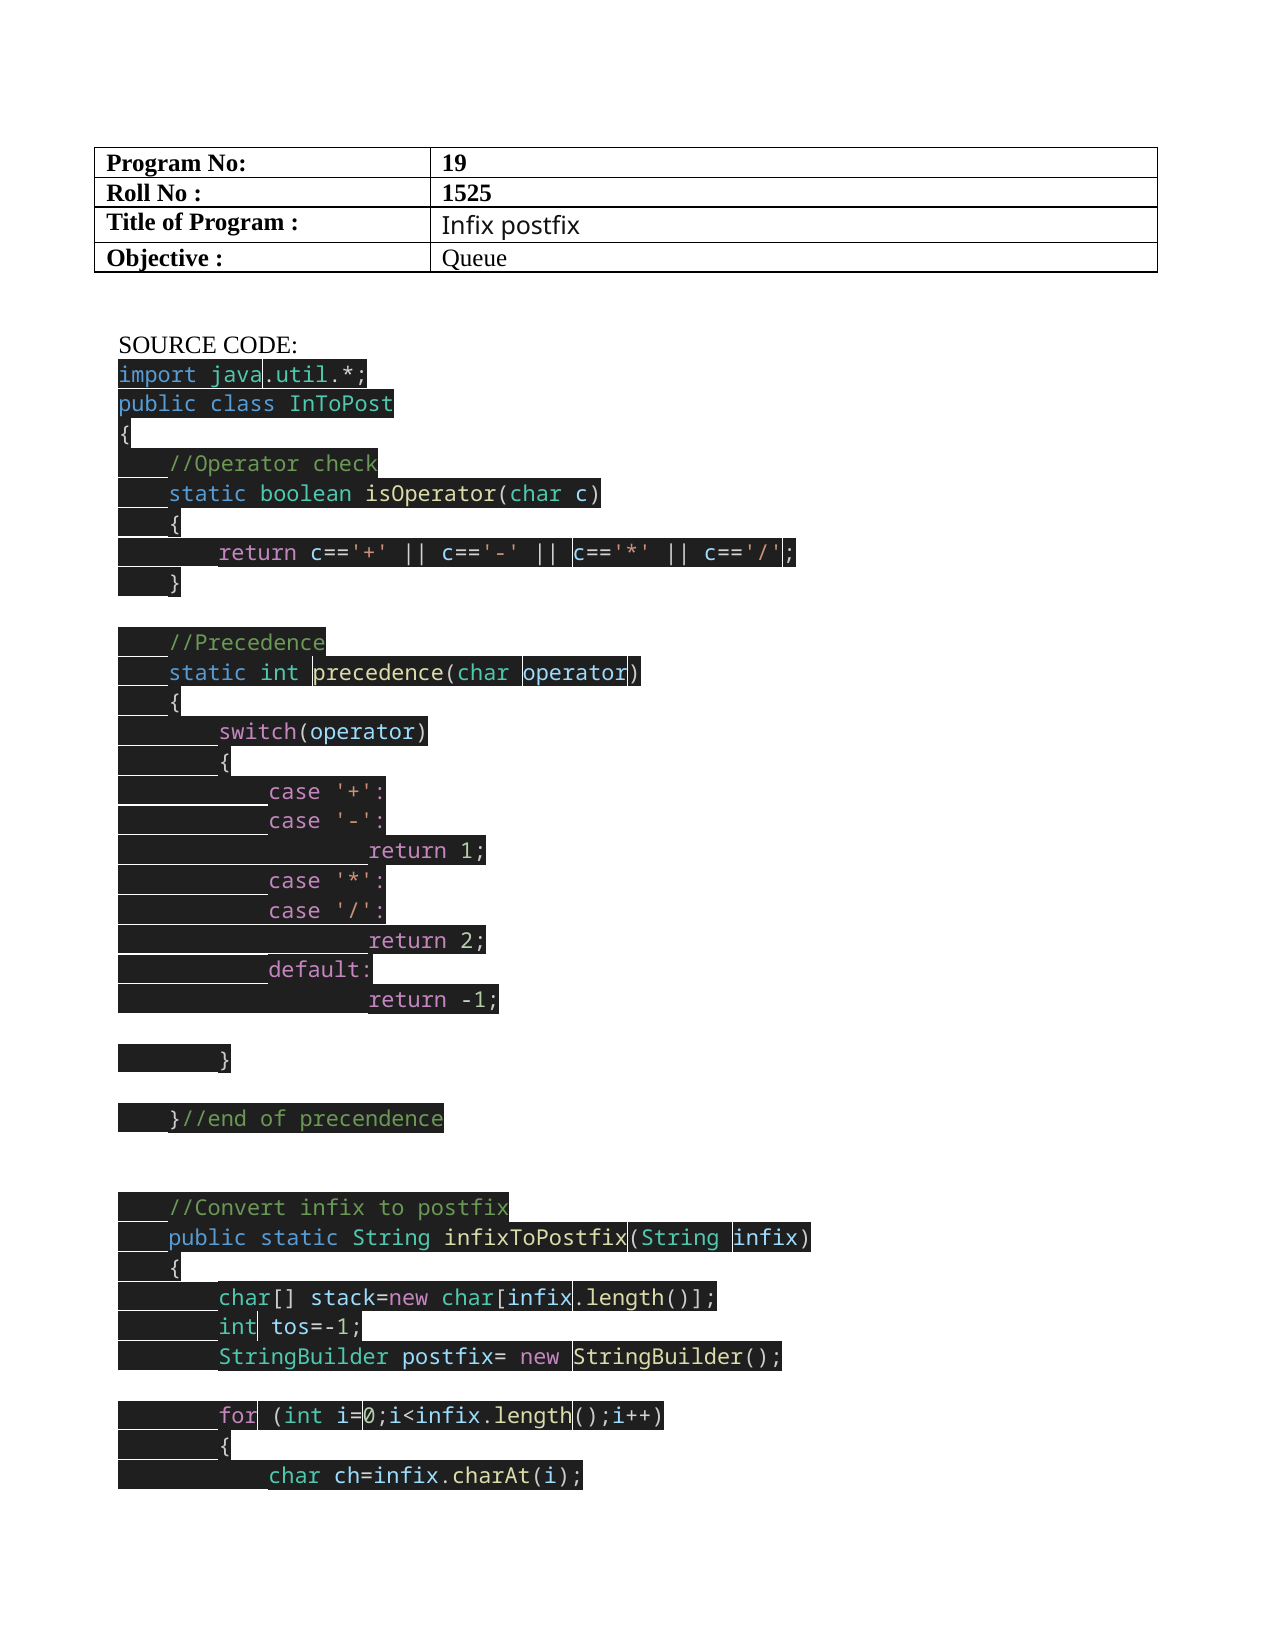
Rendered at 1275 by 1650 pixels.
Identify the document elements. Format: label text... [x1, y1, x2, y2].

text char ch=infix.charAt(i); [118, 1460, 1157, 1490]
text { [118, 418, 1157, 448]
text import java.util.*; [118, 359, 1157, 388]
text { [118, 1430, 1157, 1460]
text case '+': [118, 776, 1157, 805]
text for (int i=0;i<infix.length();i++) [118, 1401, 1157, 1430]
text default: [118, 954, 1157, 984]
table_cell Infix postfix [431, 208, 1157, 242]
text { [118, 508, 1157, 537]
text { [118, 1252, 1157, 1281]
text //Precedence [118, 627, 1157, 656]
table_cell Queue [431, 243, 1157, 271]
text return 1; [118, 835, 1157, 865]
text //Convert infix to postfix [118, 1192, 1157, 1222]
text static boolean isOperator(char c) [118, 478, 1157, 508]
text StringBuilder postfix= new StringBuilder(); [118, 1341, 1157, 1371]
text { [118, 686, 1157, 716]
table_cell 1525 [431, 178, 1157, 206]
table_header 19 [431, 148, 1157, 177]
table_cell Title of Program : [95, 208, 430, 242]
text public static String infixToPostfix(String infix) [118, 1222, 1157, 1252]
text }//end of precendence [118, 1103, 1157, 1133]
text case '/': [118, 895, 1157, 924]
text { [118, 746, 1157, 776]
text char[] stack=new char[infix.length()]; [118, 1281, 1157, 1311]
text SOURCE CODE: [118, 330, 1157, 359]
text case '*': [118, 865, 1157, 895]
text switch(operator) [118, 716, 1157, 746]
text public class InToPost [118, 388, 1157, 418]
text static int precedence(char operator) [118, 656, 1157, 686]
text return 2; [118, 924, 1157, 954]
text } [118, 567, 1157, 597]
text int tos=-1; [118, 1311, 1157, 1341]
table_cell Roll No : [95, 178, 430, 206]
table_cell Objective : [95, 243, 430, 271]
text return c=='+' || c=='-' || c=='*' || c=='/'; [118, 537, 1157, 567]
text } [118, 1044, 1157, 1073]
text return -1; [118, 984, 1157, 1014]
text //Operator check [118, 448, 1157, 478]
text case '-': [118, 805, 1157, 835]
table_header Program No: [95, 148, 430, 177]
